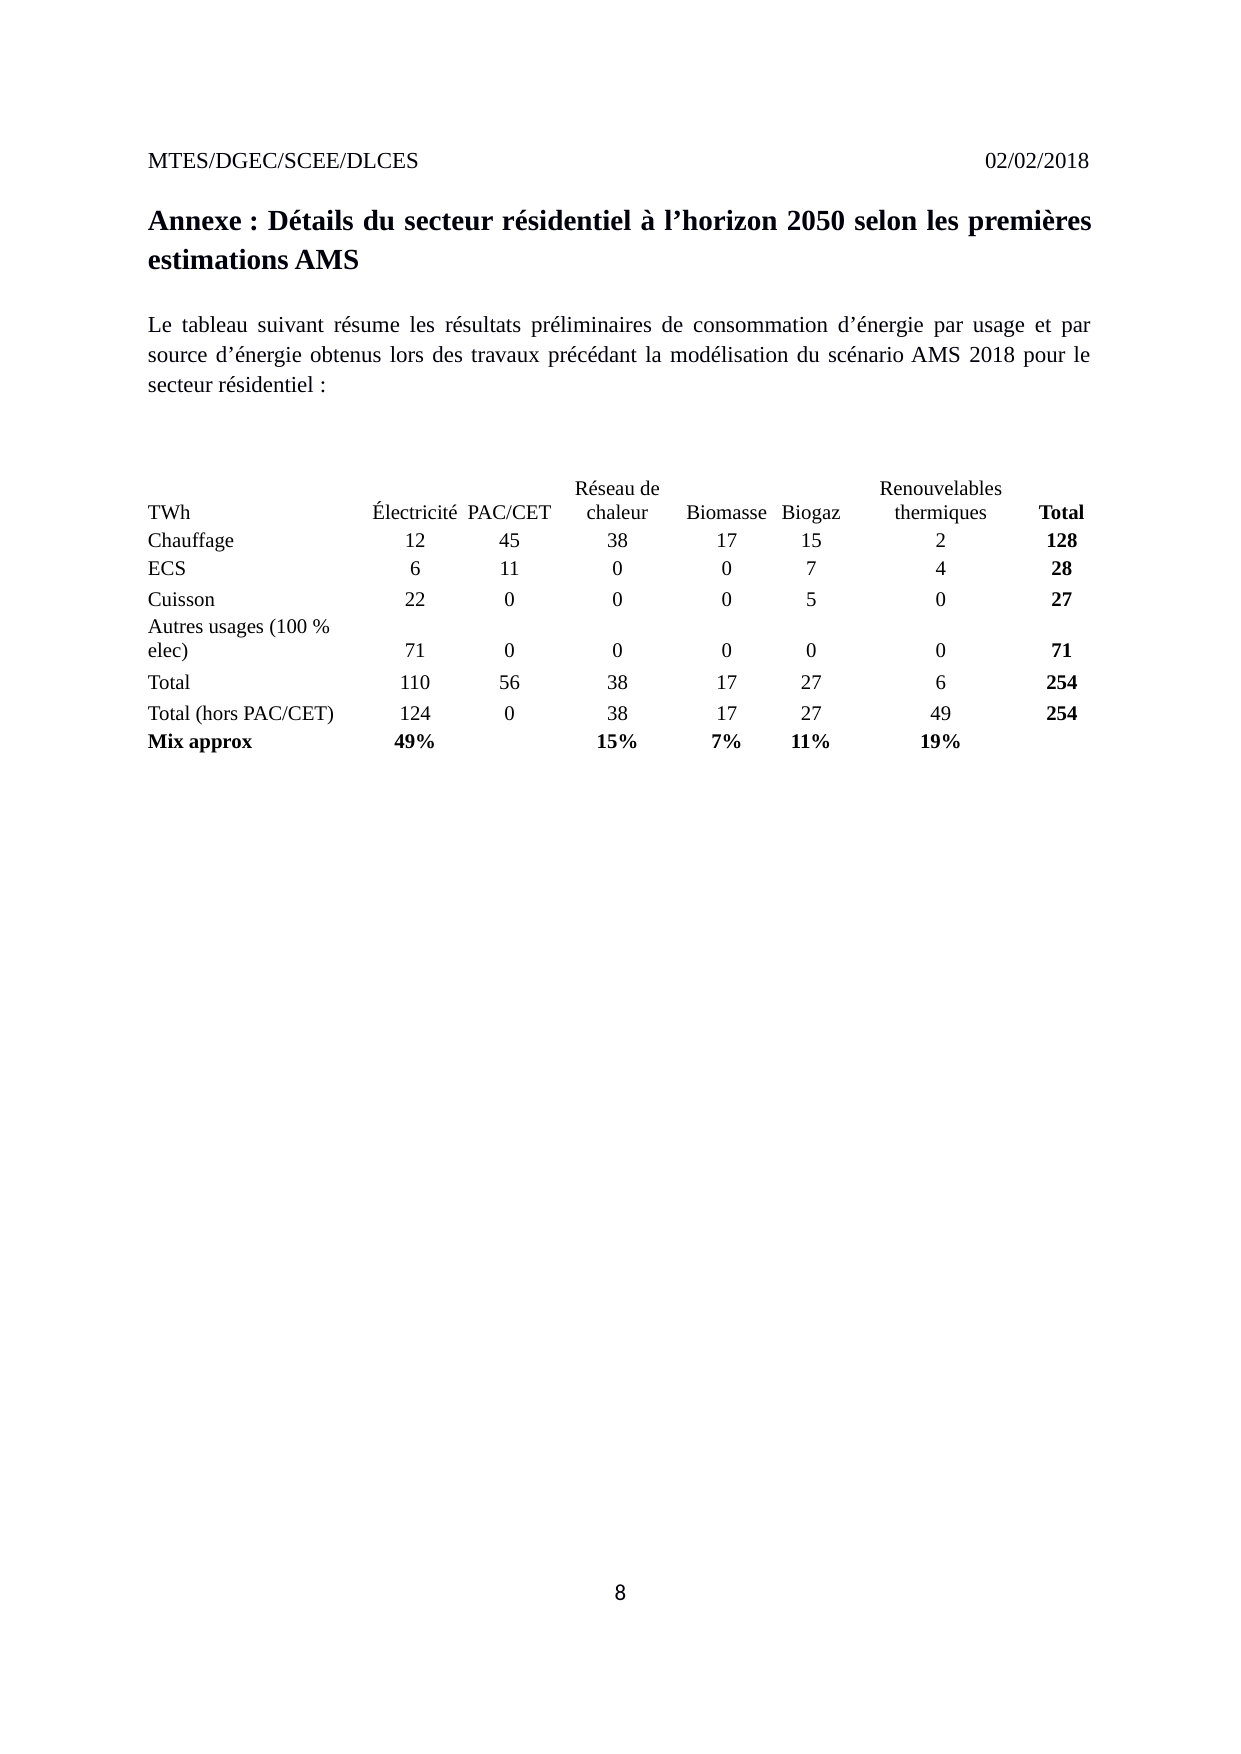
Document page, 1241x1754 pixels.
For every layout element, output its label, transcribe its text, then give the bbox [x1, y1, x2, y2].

table_header Électricité [365, 432, 465, 525]
table_cell 0 [465, 695, 554, 727]
table_cell 7 [773, 554, 849, 582]
table_cell 17 [680, 695, 773, 727]
table_cell ECS [146, 554, 365, 582]
table_cell 0 [773, 613, 849, 664]
table_cell Chauffage [146, 525, 365, 553]
table_header Biomasse [680, 432, 773, 525]
table_cell Mix approx [146, 727, 365, 755]
table_cell 27 [1032, 582, 1091, 613]
table_cell 4 [849, 554, 1032, 582]
table_cell 7% [680, 727, 773, 755]
table_cell 38 [554, 664, 680, 695]
table_cell [1032, 727, 1091, 755]
table_cell 0 [465, 613, 554, 664]
text Annexe : Détails du secteur résidentiel à l’horizon 2050 selon les premières estimations AMS [148, 203, 1093, 276]
table_cell 28 [1032, 554, 1091, 582]
table_cell 71 [365, 613, 465, 664]
table_cell 45 [465, 525, 554, 553]
text Le tableau suivant résume les résultats préliminaires de consommation d’énergie par usage et par source d’énergie obtenus lors des travaux précédant la modélisation du scénario AMS 2018 pour le secteur résidentiel : [148, 311, 1093, 397]
table_cell 49 [849, 695, 1032, 727]
table_cell 0 [680, 613, 773, 664]
table_cell 27 [773, 695, 849, 727]
table_cell 6 [849, 664, 1032, 695]
table_cell 5 [773, 582, 849, 613]
table_cell 254 [1032, 664, 1091, 695]
table_cell 0 [465, 582, 554, 613]
table_cell [465, 727, 554, 755]
table_cell 38 [554, 695, 680, 727]
table_cell 6 [365, 554, 465, 582]
table_cell 0 [680, 582, 773, 613]
table_cell 11% [773, 727, 849, 755]
table_cell Total [146, 664, 365, 695]
table_cell 254 [1032, 695, 1091, 727]
table_cell 0 [849, 613, 1032, 664]
table_cell 0 [554, 582, 680, 613]
table_cell 0 [554, 554, 680, 582]
table_cell 0 [680, 554, 773, 582]
table_cell Autres usages (100 % elec) [146, 613, 365, 664]
table_header Renouvelables thermiques [849, 432, 1032, 525]
table_cell 71 [1032, 613, 1091, 664]
table_cell 56 [465, 664, 554, 695]
table_cell 17 [680, 525, 773, 553]
table_cell 17 [680, 664, 773, 695]
table_cell 12 [365, 525, 465, 553]
table_cell 38 [554, 525, 680, 553]
table_cell 0 [849, 582, 1032, 613]
table_cell 19% [849, 727, 1032, 755]
table_header TWh [146, 432, 365, 525]
table_cell 0 [554, 613, 680, 664]
table_cell 15 [773, 525, 849, 553]
table_cell 124 [365, 695, 465, 727]
table_cell 2 [849, 525, 1032, 553]
table_header Réseau de chaleur [554, 432, 680, 525]
table_header PAC/CET [465, 432, 554, 525]
table_header Biogaz [773, 432, 849, 525]
table_cell 27 [773, 664, 849, 695]
table_cell Cuisson [146, 582, 365, 613]
table_cell Total (hors PAC/CET) [146, 695, 365, 727]
table_cell 22 [365, 582, 465, 613]
table_header Total [1032, 432, 1091, 525]
table_cell 15% [554, 727, 680, 755]
table_cell 110 [365, 664, 465, 695]
table_cell 128 [1032, 525, 1091, 553]
table_cell 11 [465, 554, 554, 582]
table_cell 49% [365, 727, 465, 755]
